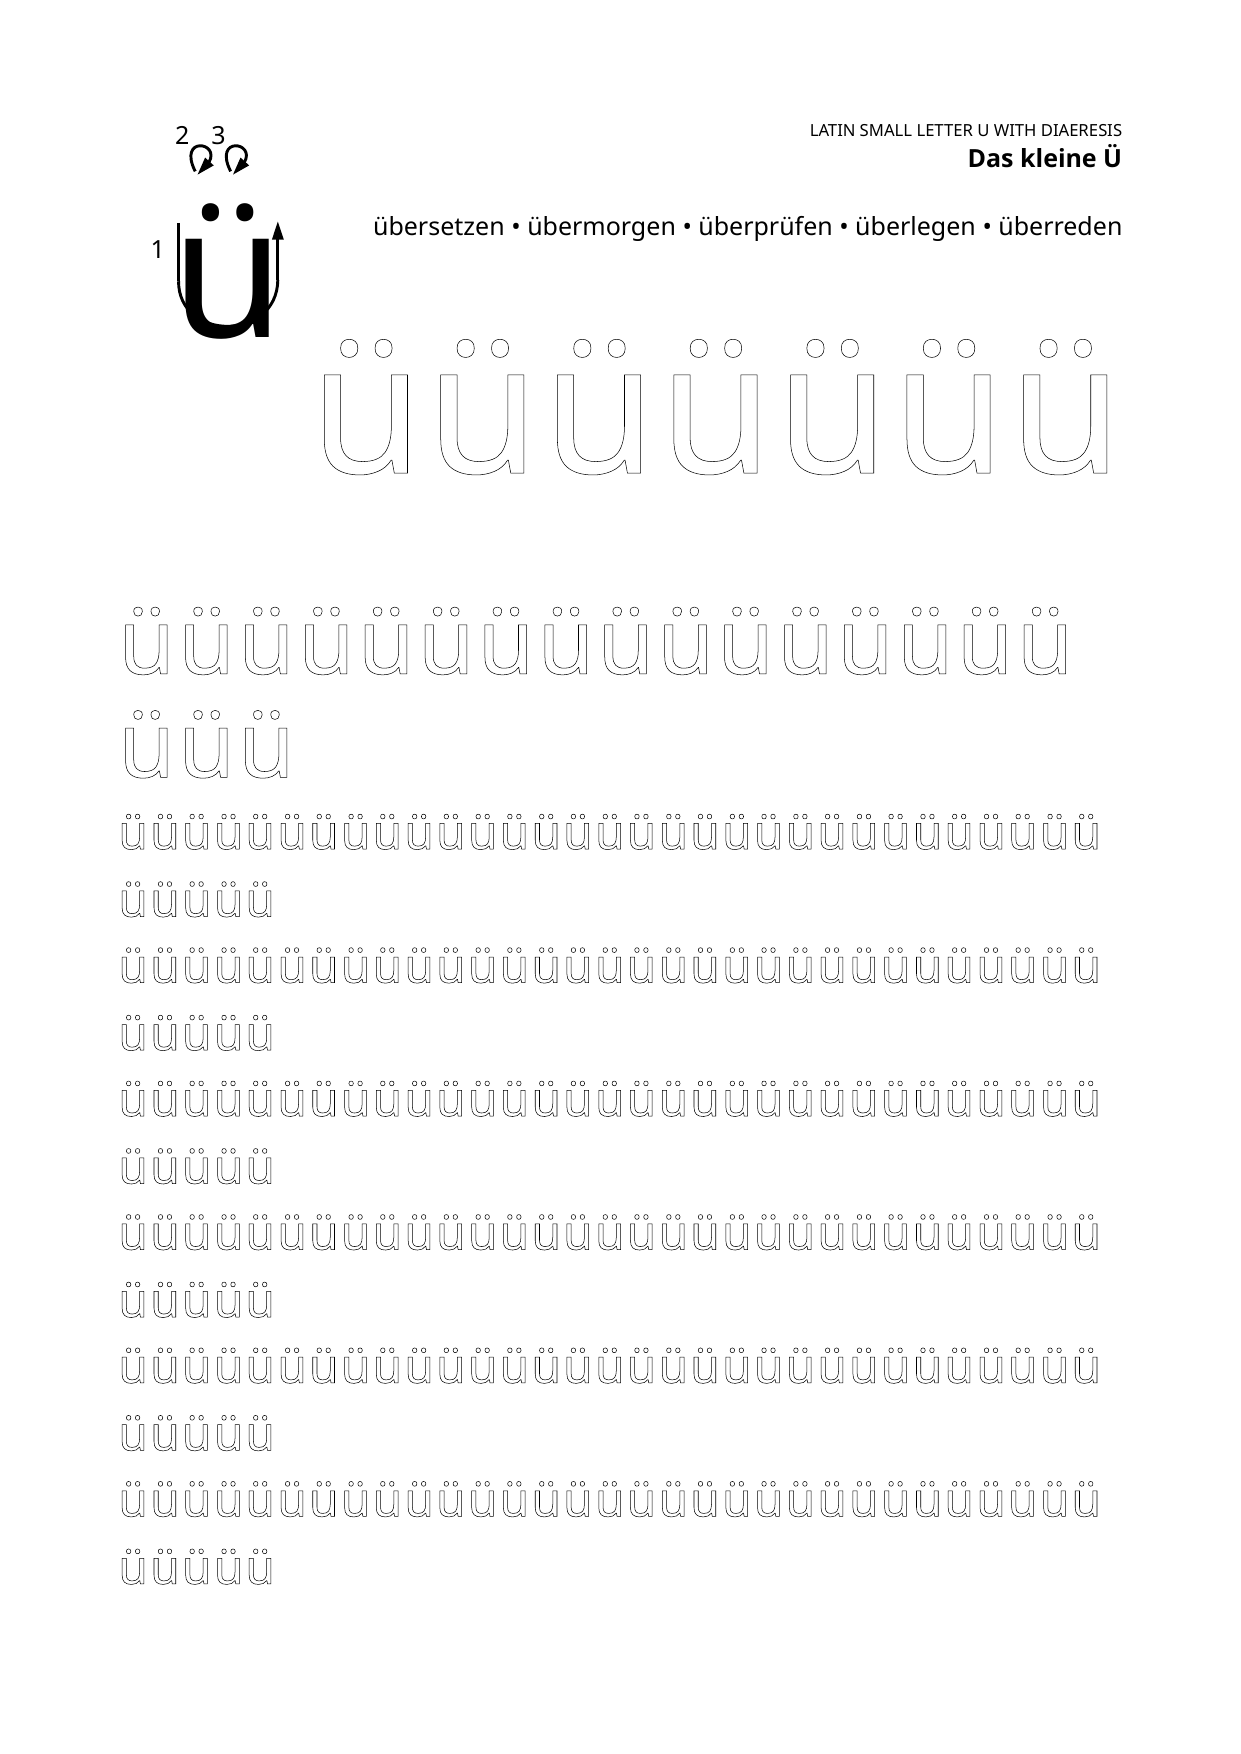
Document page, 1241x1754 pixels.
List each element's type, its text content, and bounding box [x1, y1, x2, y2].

text LATIN SMALL LETTER U WITH DIAERESIS [118, 118, 1122, 141]
text Das kleine Ü [118, 141, 1122, 175]
text übersetzen • übermorgen • überprüfen • überlegen • überreden [118, 209, 1122, 243]
text ü ü ü ü ü ü ü ü ü ü ü ü ü ü ü ü ü ü ü ü ü ü ü ü ü ü ü ü ü ü ü ü ü ü ü ü [118, 1065, 1122, 1198]
text ü ü ü ü ü ü ü ü ü ü ü ü ü ü ü ü ü ü ü ü ü ü ü ü ü ü ü ü ü ü ü ü ü ü ü ü [118, 931, 1122, 1065]
text ü ü ü ü ü ü ü ü ü ü ü ü ü ü ü ü ü ü ü [118, 591, 1122, 798]
text ü ü ü ü ü ü ü ü ü ü ü ü ü ü ü ü ü ü ü ü ü ü ü ü ü ü ü ü ü ü ü ü ü ü ü ü [118, 1332, 1122, 1465]
text ü ü ü ü ü ü ü [118, 277, 1122, 527]
text ü ü ü ü ü ü ü ü ü ü ü ü ü ü ü ü ü ü ü ü ü ü ü ü ü ü ü ü ü ü ü ü ü ü ü ü [118, 798, 1122, 931]
text ü ü ü ü ü ü ü ü ü ü ü ü ü ü ü ü ü ü ü ü ü ü ü ü ü ü ü ü ü ü ü ü ü ü ü ü [118, 1465, 1122, 1598]
text ü ü ü ü ü ü ü ü ü ü ü ü ü ü ü ü ü ü ü ü ü ü ü ü ü ü ü ü ü ü ü ü ü ü ü ü [118, 1198, 1122, 1332]
